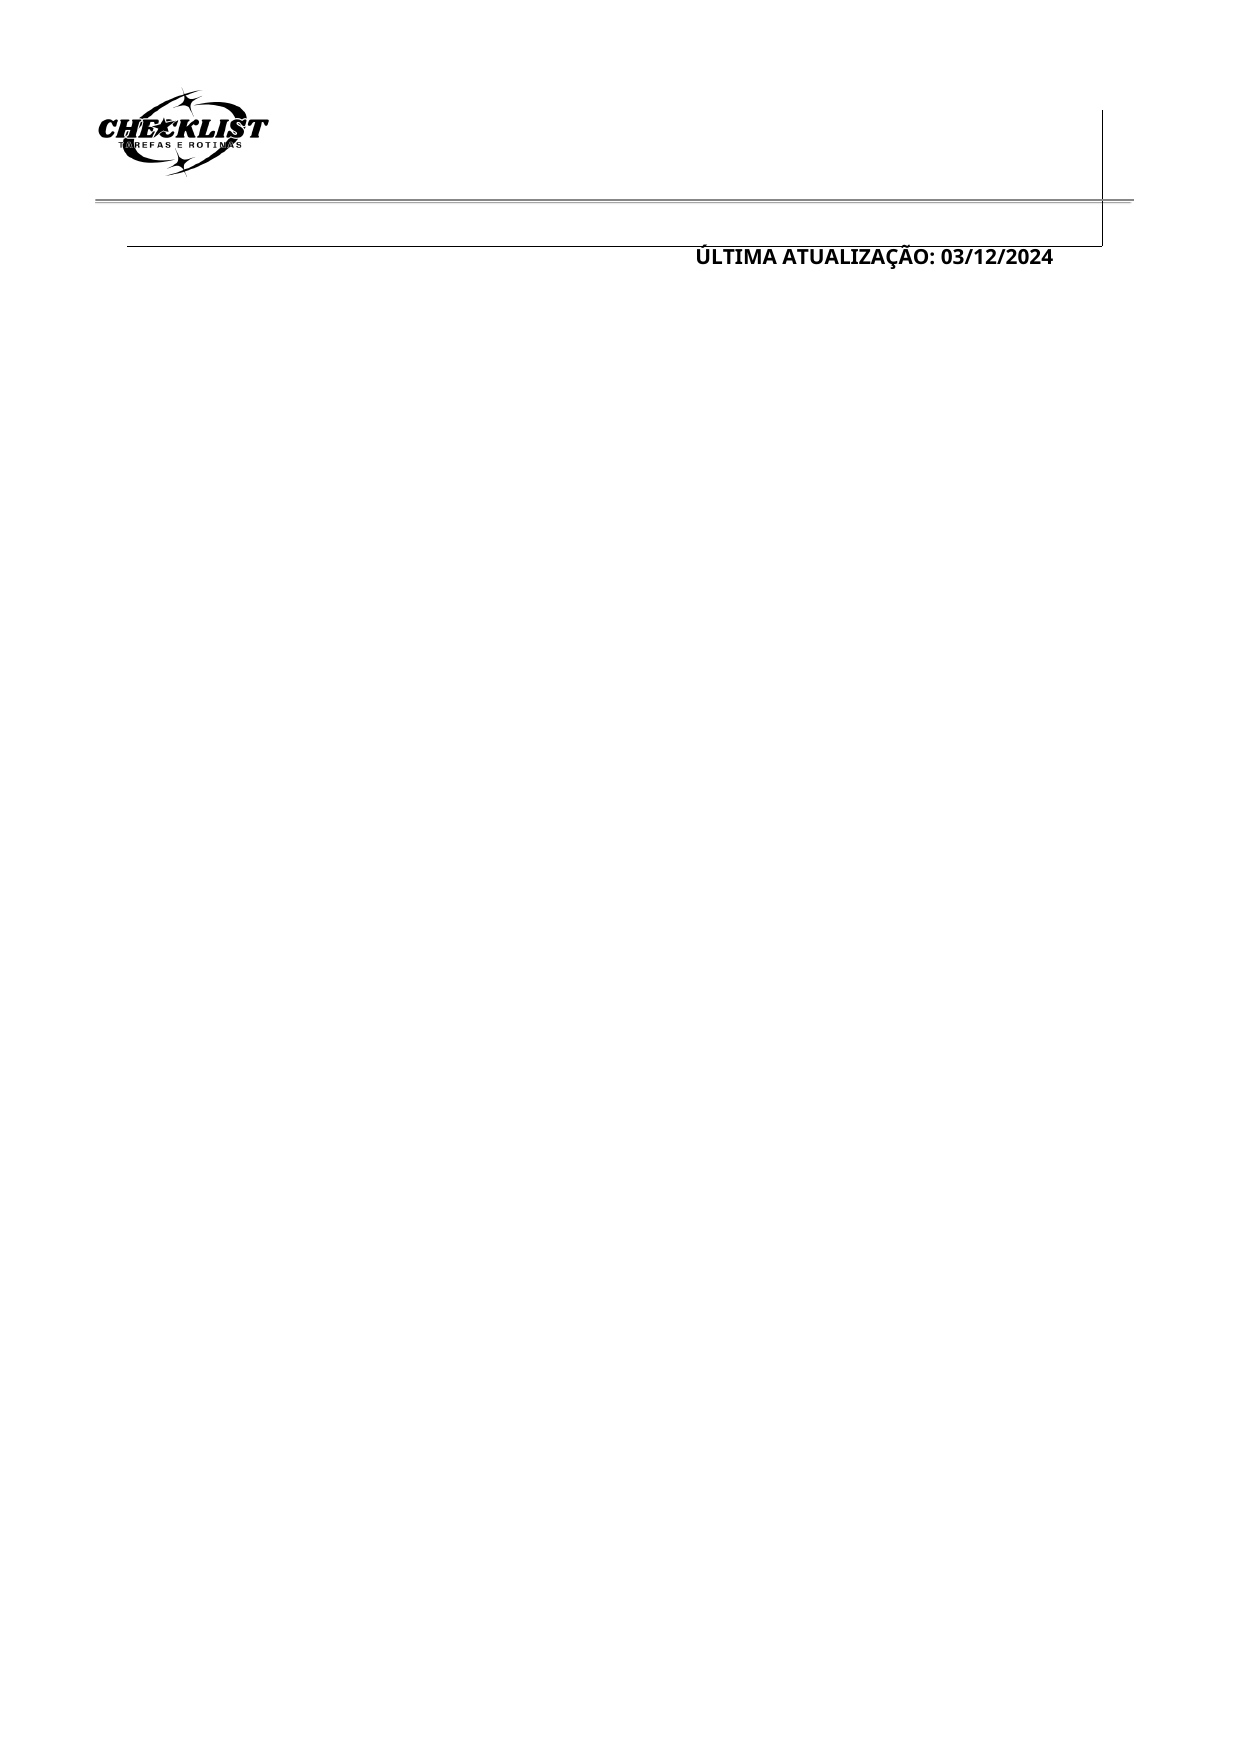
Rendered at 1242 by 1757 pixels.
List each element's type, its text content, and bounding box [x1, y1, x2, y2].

text ÚLTIMA ATUALIZAÇÃO: 03/12/2024 [127, 246, 1053, 268]
